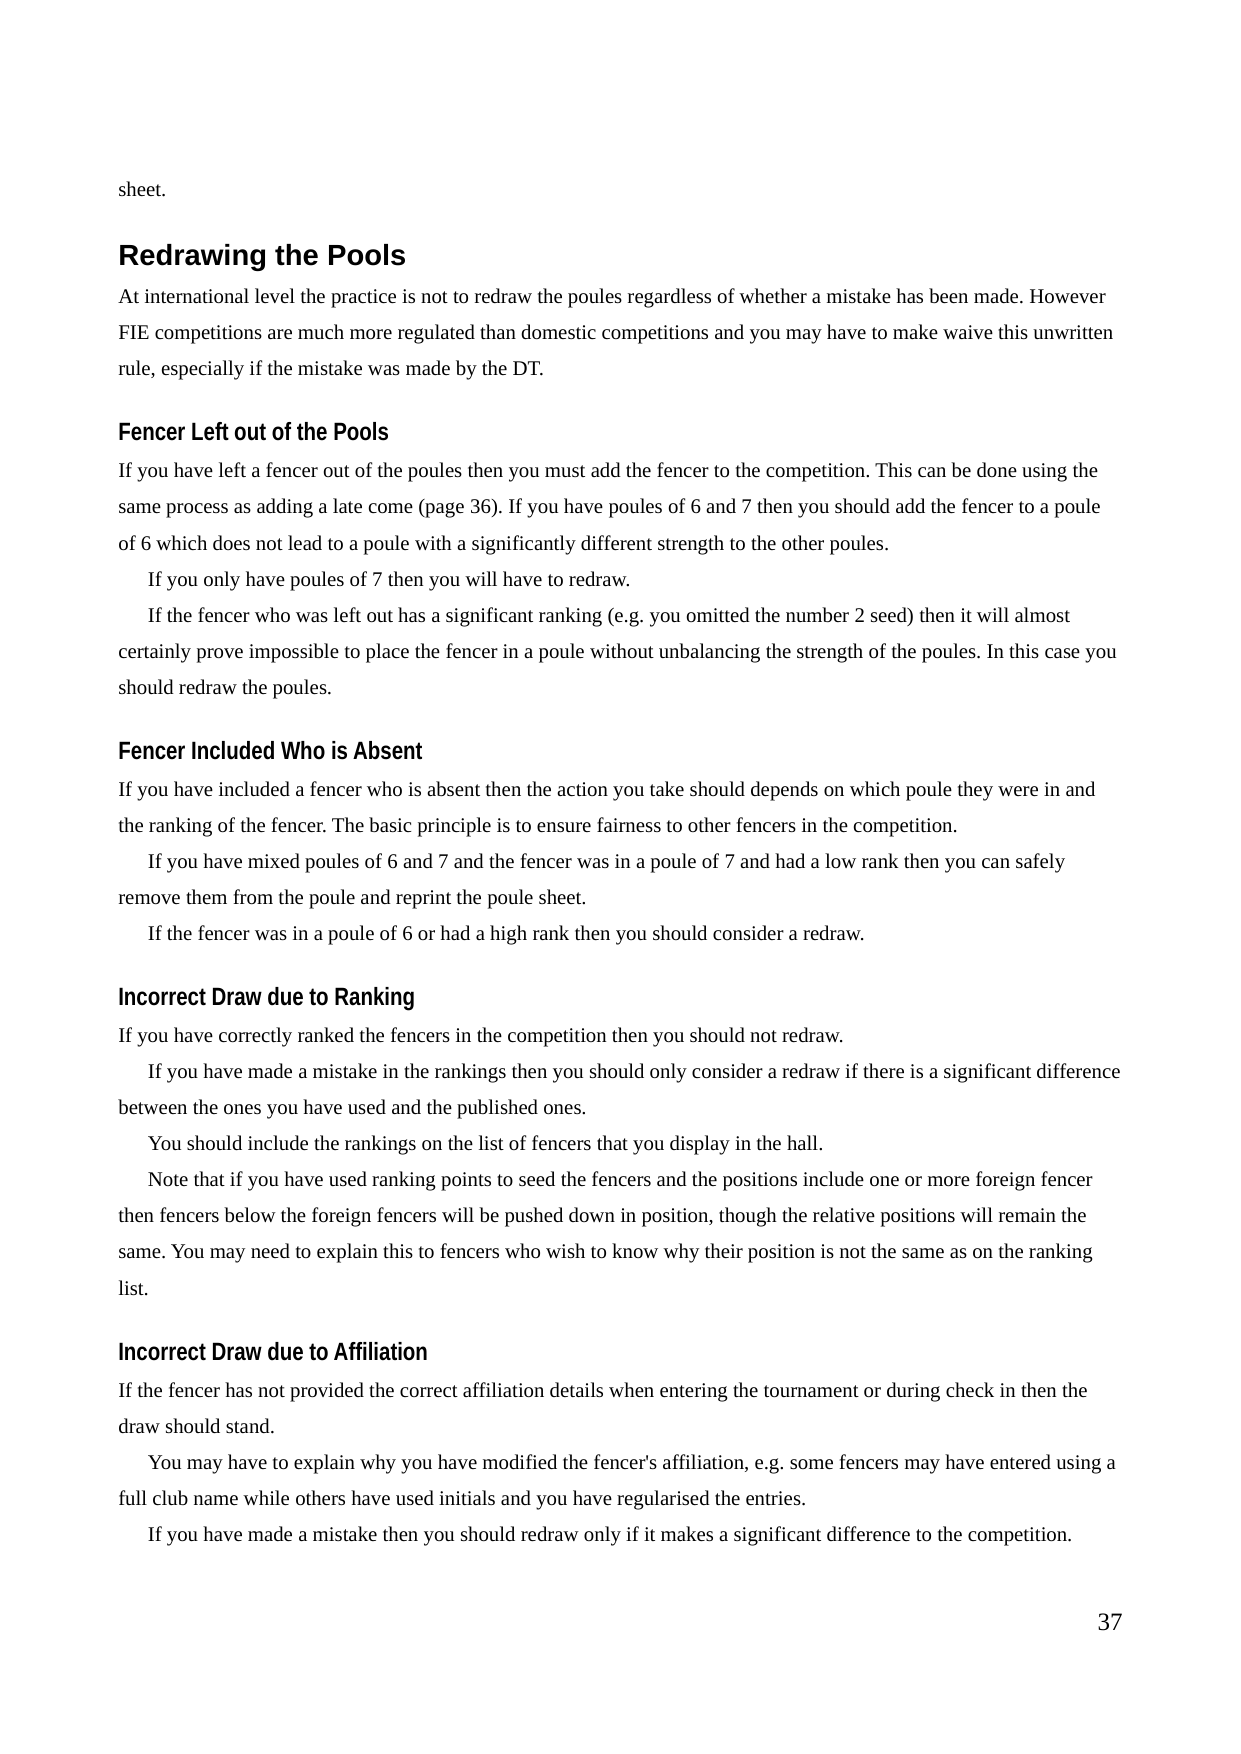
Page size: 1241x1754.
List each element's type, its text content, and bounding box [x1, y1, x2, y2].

text If you have correctly ranked the fencers in the competition then you should not redraw. [118, 1023, 1122, 1047]
subtitle Fencer Included Who is Absent [118, 736, 1122, 764]
text You may have to explain why you have modified the fencer's affiliation, e.g. some fencers may have entered using a full club name while others have used initials and you have regularised the entries. [118, 1450, 1122, 1510]
text If you have left a fencer out of the poules then you must add the fencer to the competition. This can be done using the same process as adding a late come (page 36). If you have poules of 6 and 7 then you should add the fencer to a poule of 6 which does not lead to a poule with a significantly different strength to the other poules. [118, 458, 1122, 554]
text If the fencer who was left out has a significant ranking (e.g. you omitted the number 2 seed) then it will almost certainly prove impossible to place the fencer in a poule without unbalancing the strength of the poules. In this case you should redraw the poules. [118, 603, 1122, 699]
subtitle Incorrect Draw due to Affiliation [118, 1337, 1122, 1365]
text If you have included a fencer who is absent then the action you take should depends on which poule they were in and the ranking of the fencer. The basic principle is to ensure fairness to other fencers in the competition. [118, 777, 1122, 837]
text sheet. [118, 177, 1122, 201]
text If the fencer has not provided the correct affiliation details when entering the tournament or during check in then the draw should stand. [118, 1378, 1122, 1438]
text If you only have poules of 7 then you will have to redraw. [118, 567, 1122, 591]
text You should include the rankings on the list of fencers that you display in the hall. [118, 1131, 1122, 1155]
subtitle Redrawing the Pools [118, 238, 1122, 272]
text If you have made a mistake in the rankings then you should only consider a redraw if there is a significant difference between the ones you have used and the published ones. [118, 1059, 1122, 1119]
text Note that if you have used ranking points to seed the fencers and the positions include one or more foreign fencer then fencers below the foreign fencers will be pushed down in position, though the relative positions will remain the same. You may need to explain this to fencers who wish to know why their position is not the same as on the ranking list. [118, 1167, 1122, 1299]
subtitle Incorrect Draw due to Ranking [118, 982, 1122, 1011]
text If the fencer was in a poule of 6 or had a high rank then you should consider a redraw. [118, 921, 1122, 945]
subtitle Fencer Left out of the Pools [118, 417, 1122, 446]
text At international level the practice is not to redraw the poules regardless of whether a mistake has been made. However FIE competitions are much more regulated than domestic competitions and you may have to make waive this unwritten rule, especially if the mistake was made by the DT. [118, 284, 1122, 380]
text If you have made a mistake then you should redraw only if it makes a significant difference to the competition. [118, 1522, 1122, 1546]
text If you have mixed poules of 6 and 7 and the fencer was in a poule of 7 and had a low rank then you can safely remove them from the poule and reprint the poule sheet. [118, 849, 1122, 909]
